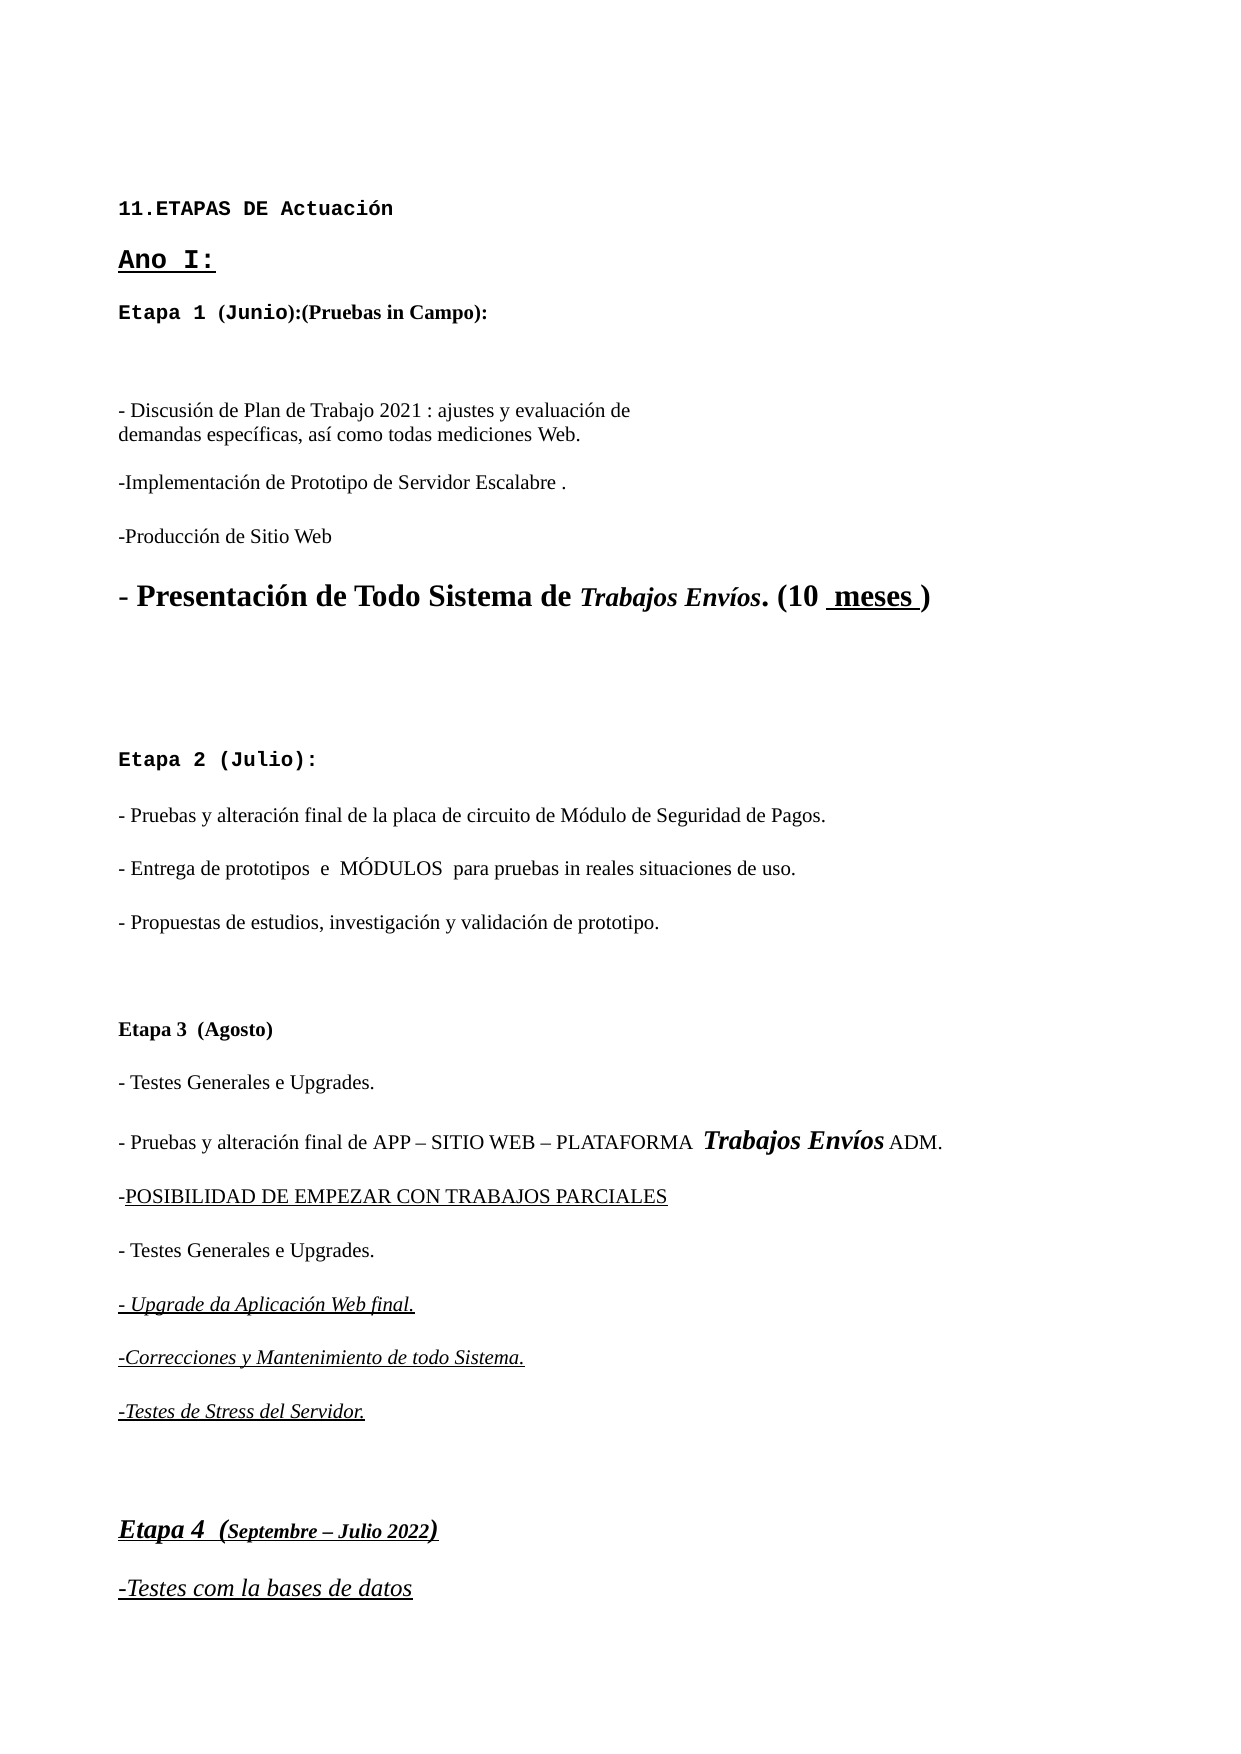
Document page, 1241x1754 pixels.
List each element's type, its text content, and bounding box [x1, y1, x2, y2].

text - Upgrade da Aplicación Web final. [118, 1291, 1122, 1316]
text demandas específicas, así como todas mediciones Web. [118, 422, 1122, 446]
text Etapa 3 (Agosto) [118, 1017, 1122, 1041]
text Ano I: [118, 246, 1122, 276]
text -POSIBILIDAD DE EMPEZAR CON TRABAJOS PARCIALES [118, 1184, 1122, 1208]
text - Discusión de Plan de Trabajo 2021 : ajustes y evaluación de [118, 398, 1122, 422]
text - Presentación de Todo Sistema de Trabajos Envíos. (10 meses ) [118, 577, 1122, 613]
text Etapa 2 (Julio): [118, 749, 1122, 773]
text Etapa 1 (Junio):(Pruebas in Campo): [118, 300, 1122, 326]
text - Testes Generales e Upgrades. [118, 1070, 1122, 1094]
text - Pruebas y alteración final de la placa de circuito de Módulo de Seguridad de Pagos. [118, 802, 1122, 827]
text - Propuestas de estudios, investigación y validación de prototipo. [118, 909, 1122, 934]
text - Testes Generales e Upgrades. [118, 1238, 1122, 1262]
text - Pruebas y alteración final de APP – SITIO WEB – PLATAFORMA Trabajos Envíos ADM. [118, 1124, 1122, 1155]
text Etapa 4 (Septembre – Julio 2022) [118, 1513, 1122, 1544]
text -Correcciones y Mantenimiento de todo Sistema. [118, 1345, 1122, 1369]
text -Testes com la bases de datos [118, 1573, 1122, 1602]
text -Testes de Stress del Servidor. [118, 1398, 1122, 1423]
text 11.ETAPAS DE Actuación [118, 198, 1122, 222]
text -Producción de Sitio Web [118, 524, 1122, 548]
text - Entrega de prototipos e MÓDULOS para pruebas in reales situaciones de uso. [118, 856, 1122, 880]
text -Implementación de Prototipo de Servidor Escalabre . [118, 470, 1122, 494]
